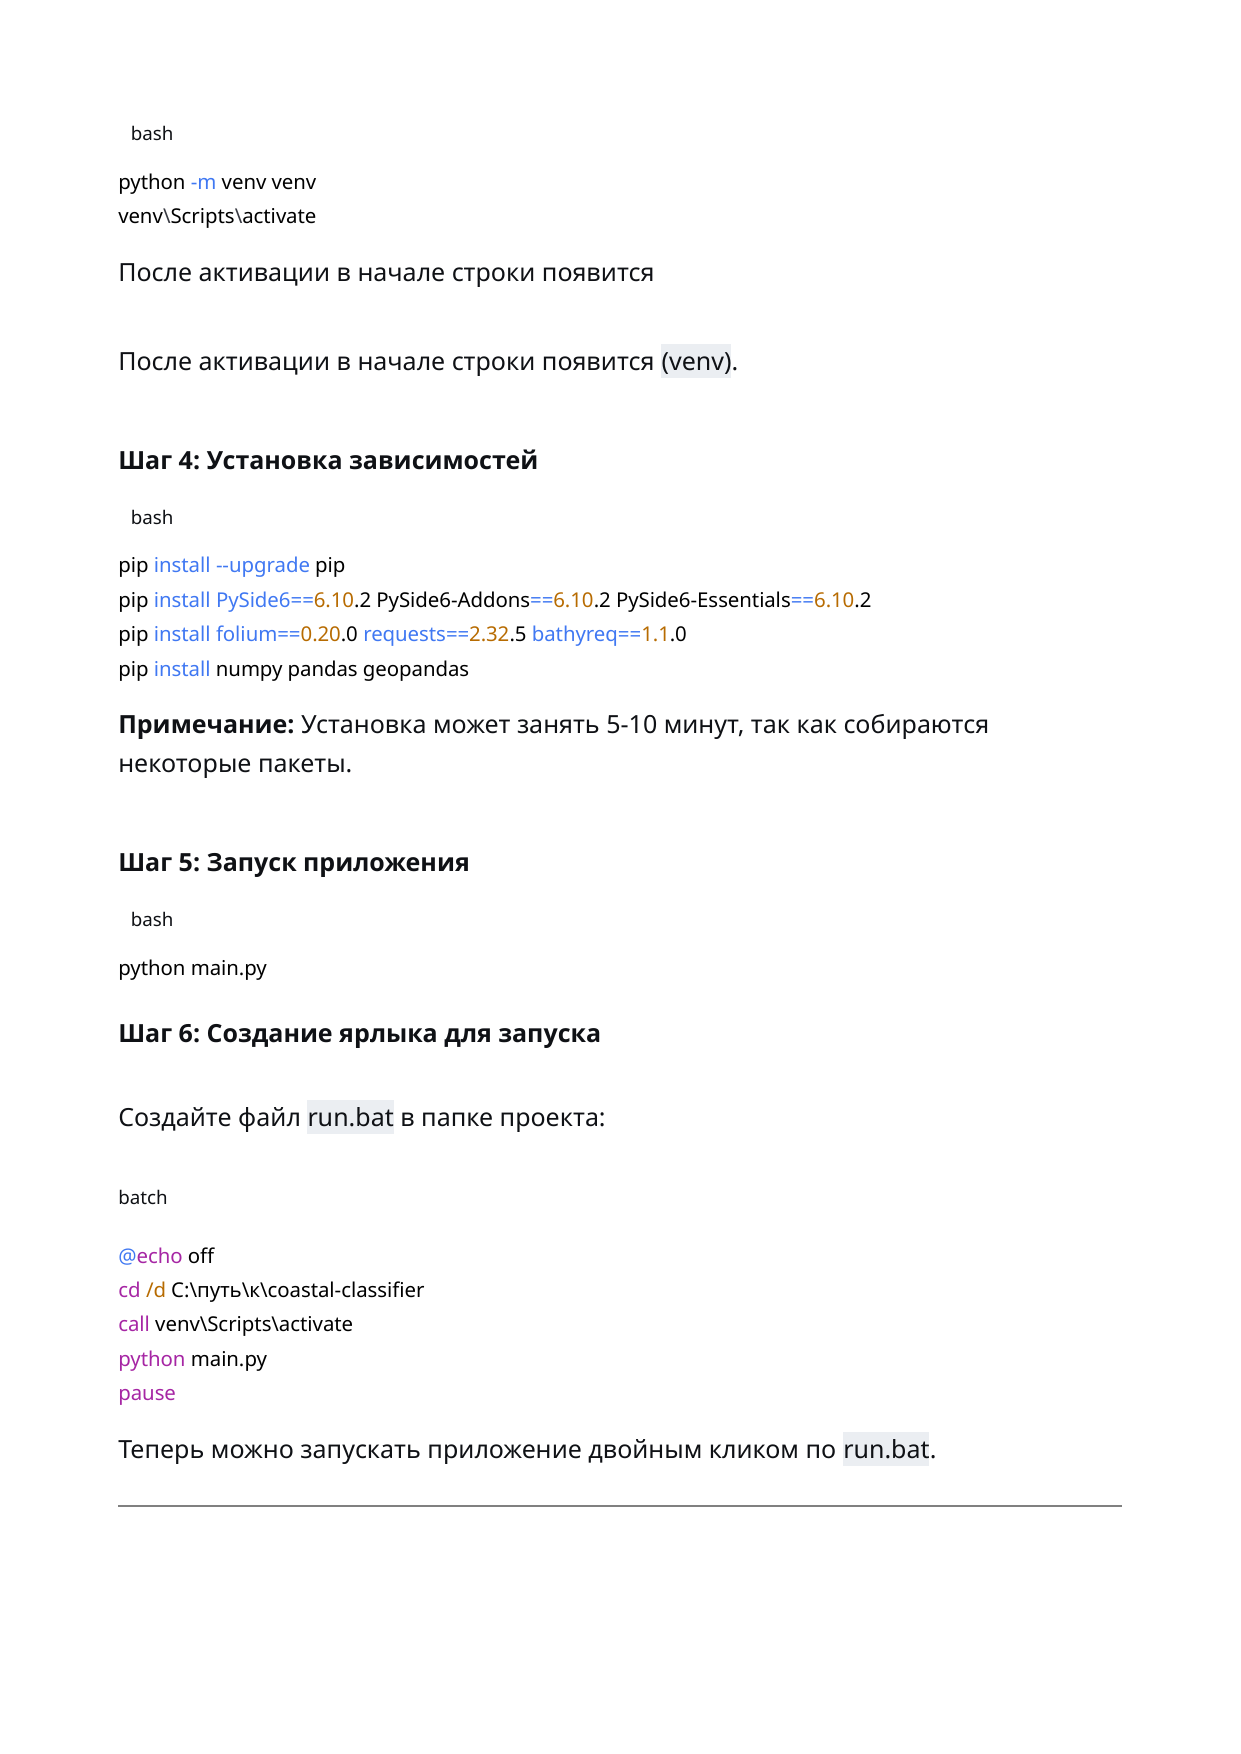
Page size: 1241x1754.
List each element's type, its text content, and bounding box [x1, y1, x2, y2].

text pip install folium==0.20.0 requests==2.32.5 bathyreq==1.1.0 [118, 613, 1122, 647]
text python main.py [118, 1338, 1122, 1372]
text pip install --upgrade pip [118, 544, 1122, 579]
text batch [118, 1184, 1122, 1210]
text После активации в начале строки появится [118, 254, 1122, 289]
text bash [131, 502, 1122, 530]
text bash [131, 118, 1122, 146]
text cd /d C:\путь\к\coastal-classifier [118, 1269, 1122, 1303]
subtitle Шаг 6: Создание ярлыка для запуска [118, 1006, 1122, 1050]
text call venv\Scripts\activate [118, 1303, 1122, 1338]
text python main.py [118, 947, 1122, 981]
text venv\Scripts\activate [118, 195, 1122, 229]
text Теперь можно запускать приложение двойным кликом по run.bat. [118, 1432, 1122, 1466]
text Создайте файл run.bat в папке проекта: [118, 1100, 1122, 1134]
text bash [131, 904, 1122, 932]
text python -m venv venv [118, 161, 1122, 195]
text pip install PySide6==6.10.2 PySide6-Addons==6.10.2 PySide6-Essentials==6.10.2 [118, 579, 1122, 613]
text pause [118, 1372, 1122, 1407]
text Примечание: Установка может занять 5-10 минут, так как собираются некоторые пакеты. [118, 707, 1122, 780]
text После активации в начале строки появится (venv). [118, 344, 1122, 378]
subtitle Шаг 5: Запуск приложения [118, 835, 1122, 879]
text @echo off [118, 1235, 1122, 1269]
subtitle Шаг 4: Установка зависимостей [118, 433, 1122, 477]
text pip install numpy pandas geopandas [118, 647, 1122, 682]
